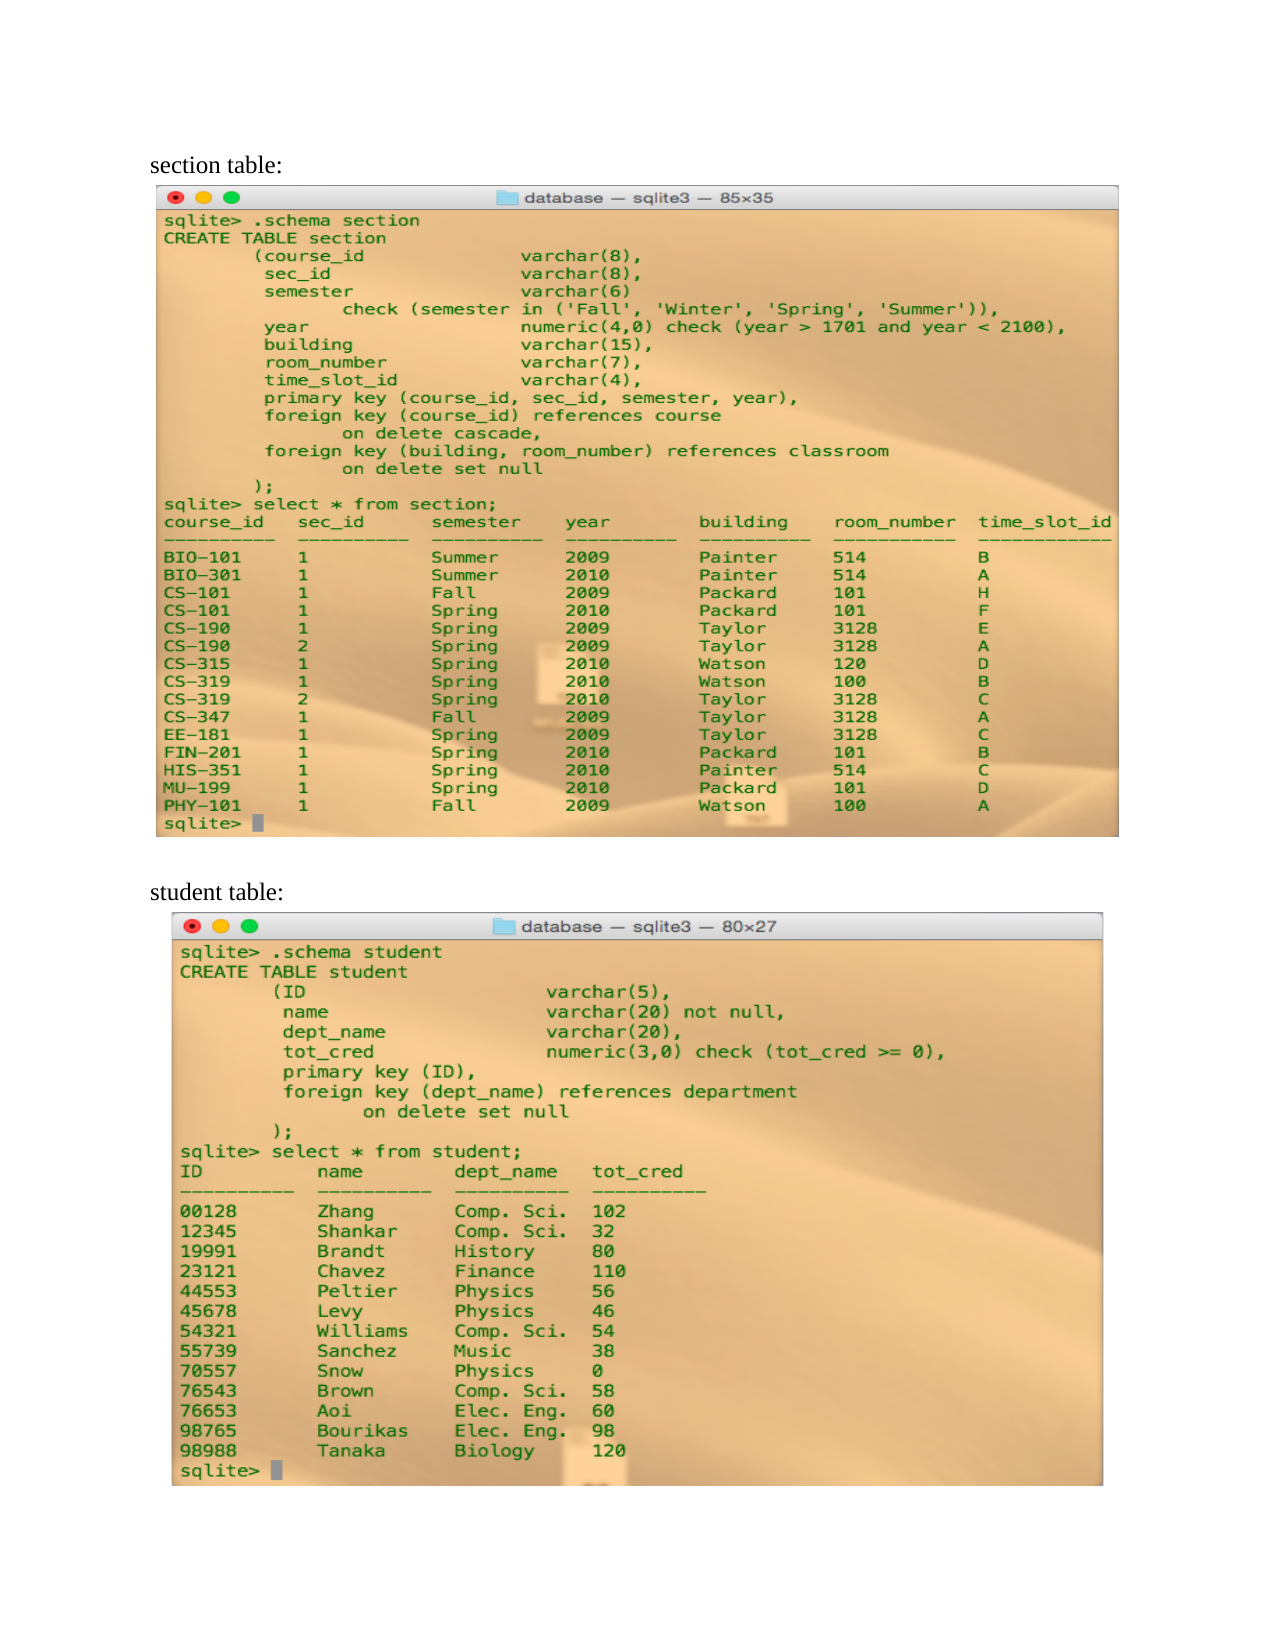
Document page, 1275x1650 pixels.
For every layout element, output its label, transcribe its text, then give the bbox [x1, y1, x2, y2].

picture [156, 184, 1119, 837]
text section table: [150, 150, 1125, 179]
text student table: [150, 877, 1125, 906]
picture [171, 911, 1104, 1486]
